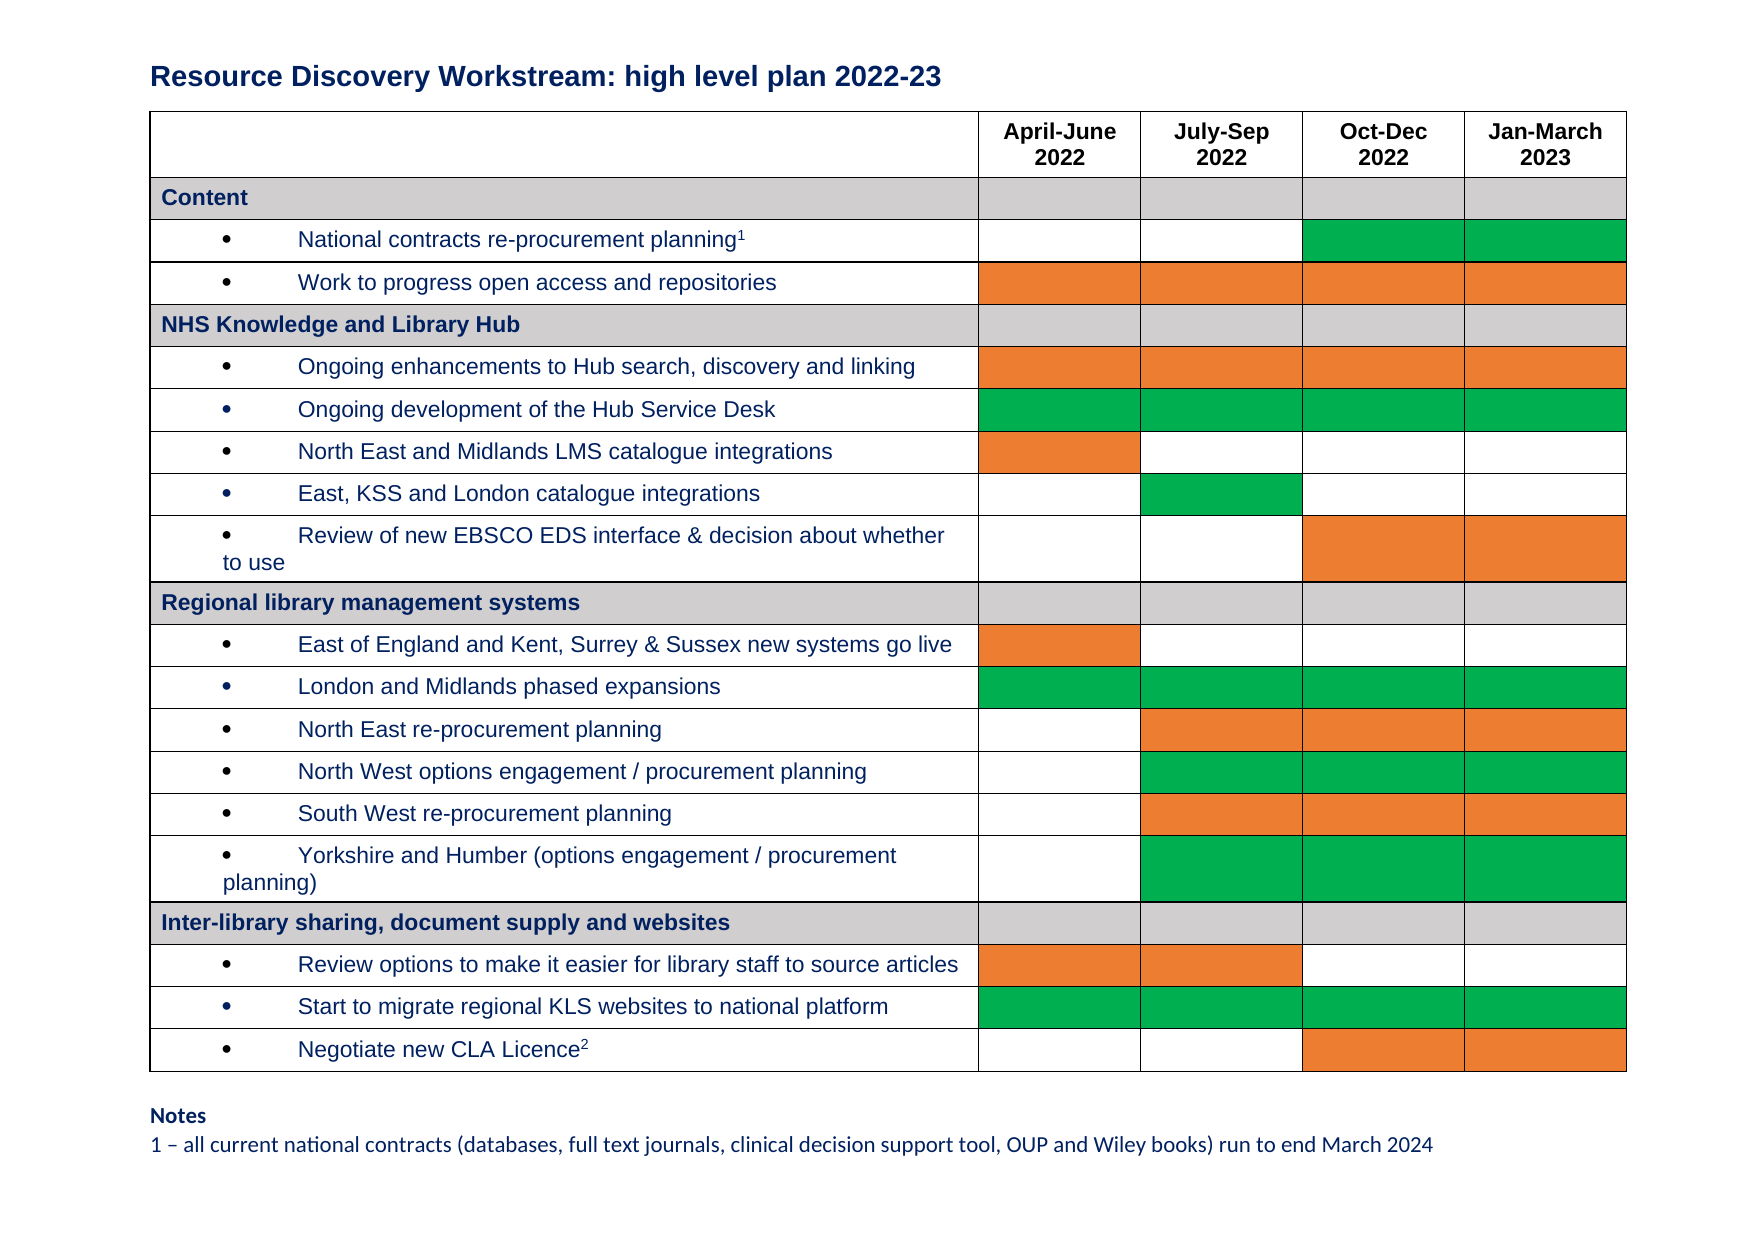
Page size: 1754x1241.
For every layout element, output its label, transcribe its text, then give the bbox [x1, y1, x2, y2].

table_cell [1465, 583, 1626, 624]
table_cell [1303, 305, 1464, 346]
table_cell Yes [1303, 836, 1464, 901]
table_cell London and Midlands phased expansions [151, 667, 978, 708]
table_cell [1465, 1029, 1626, 1071]
text Notes [150, 1072, 1604, 1129]
table_cell [1141, 474, 1302, 515]
table_cell [1303, 389, 1464, 431]
table_cell [1303, 625, 1464, 666]
table_cell [1141, 987, 1302, 1028]
table_cell [1465, 987, 1626, 1028]
table_cell [1303, 178, 1464, 219]
table_cell Ongoing development of the Hub Service Desk [151, 389, 978, 431]
table_cell [1303, 516, 1464, 581]
table_cell Yes [1303, 220, 1464, 261]
table_cell [979, 263, 1140, 304]
table_cell [1303, 709, 1464, 751]
table_cell Regional library management systems [151, 583, 978, 624]
table_cell [1141, 794, 1302, 835]
table_cell [979, 220, 1140, 261]
table_cell Yes [979, 945, 1140, 986]
table_cell [1465, 474, 1626, 515]
table_header April-June 2022 [979, 112, 1140, 177]
table_cell [1465, 432, 1626, 473]
table_cell [1303, 432, 1464, 473]
table_cell [979, 836, 1140, 901]
table_header July-Sep 2022 [1141, 112, 1302, 177]
text 1 – all current national contracts (databases, full text journals, clinical decision support tool, OUP and Wiley books) run to end March 2024 [150, 1130, 1604, 1158]
table_cell [1141, 1029, 1302, 1071]
table_cell [1141, 305, 1302, 346]
table_cell [979, 516, 1140, 581]
table_cell Yes [1465, 752, 1626, 793]
table_cell [1465, 667, 1626, 708]
table_cell [1465, 389, 1626, 431]
table_cell [1465, 516, 1626, 581]
table_cell [1141, 389, 1302, 431]
table_cell Ongoing enhancements to Hub search, discovery and linking [151, 347, 978, 388]
table_cell [1303, 263, 1464, 304]
table_cell Inter-library sharing, document supply and websites [151, 903, 978, 944]
table_cell Review options to make it easier for library staff to source articles [151, 945, 978, 986]
table_cell [979, 305, 1140, 346]
table_cell South West re-procurement planning [151, 794, 978, 835]
table_cell [1465, 178, 1626, 219]
table_cell [979, 903, 1140, 944]
table_cell Start to migrate regional KLS websites to national platform [151, 987, 978, 1028]
table_cell [979, 389, 1140, 431]
table_cell [979, 474, 1140, 515]
table_cell Yes [1303, 752, 1464, 793]
table_cell North East and Midlands LMS catalogue integrations [151, 432, 978, 473]
table_cell [1303, 945, 1464, 986]
table_cell East, KSS and London catalogue integrations [151, 474, 978, 515]
table_header Jan-March 2023 [1465, 112, 1626, 177]
table_cell [1303, 903, 1464, 944]
table_cell [1303, 1029, 1464, 1071]
table_cell [1141, 220, 1302, 261]
table_cell [1141, 516, 1302, 581]
table_cell [1303, 474, 1464, 515]
table_cell [1303, 667, 1464, 708]
table_cell [1141, 178, 1302, 219]
table_header Oct-Dec 2022 [1303, 112, 1464, 177]
table_cell [979, 709, 1140, 751]
table_cell [1141, 263, 1302, 304]
table_cell Yes [1465, 794, 1626, 835]
table_cell [979, 432, 1140, 473]
table_cell Negotiate new CLA Licence2 [151, 1029, 978, 1071]
table_cell Content [151, 178, 978, 219]
table_cell Yes [1465, 836, 1626, 901]
text Resource Discovery Workstream: high level plan 2022-23 [150, 59, 1604, 93]
table_cell [979, 1029, 1140, 1071]
table_cell [1141, 583, 1302, 624]
table_cell [1141, 625, 1302, 666]
table_cell [1465, 305, 1626, 346]
table_cell Yes [1141, 836, 1302, 901]
table_cell NHS Knowledge and Library Hub [151, 305, 978, 346]
table_cell Yes [1141, 945, 1302, 986]
table_cell Yes [979, 347, 1140, 388]
table_cell [1303, 987, 1464, 1028]
table_cell Yes [1141, 752, 1302, 793]
table_cell Yorkshire and Humber (options engagement / procurement planning) [151, 836, 978, 901]
table_cell Work to progress open access and repositories [151, 263, 978, 304]
table_cell Yes [1465, 220, 1626, 261]
table_cell [1141, 667, 1302, 708]
table_cell [1465, 263, 1626, 304]
table_cell [1465, 945, 1626, 986]
table_cell [1465, 903, 1626, 944]
table_cell [1303, 583, 1464, 624]
table_cell East of England and Kent, Surrey & Sussex new systems go live [151, 625, 978, 666]
table_cell [1141, 709, 1302, 751]
table_cell [979, 178, 1140, 219]
table_cell [979, 987, 1140, 1028]
table_cell [979, 625, 1140, 666]
table_cell Yes [1465, 347, 1626, 388]
table_cell Yes [1303, 794, 1464, 835]
table_cell [1465, 709, 1626, 751]
table_cell [979, 667, 1140, 708]
table_cell National contracts re-procurement planning1 [151, 220, 978, 261]
table_cell [1141, 432, 1302, 473]
table_cell [1465, 625, 1626, 666]
table_cell North West options engagement / procurement planning [151, 752, 978, 793]
table_cell North East re-procurement planning [151, 709, 978, 751]
table_cell [979, 794, 1140, 835]
table_cell [979, 752, 1140, 793]
table_header [151, 112, 978, 177]
table_cell Yes [1141, 347, 1302, 388]
table_cell [1141, 903, 1302, 944]
table_cell Review of new EBSCO EDS interface & decision about whether to use [151, 516, 978, 581]
table_cell [979, 583, 1140, 624]
table_cell Yes [1303, 347, 1464, 388]
